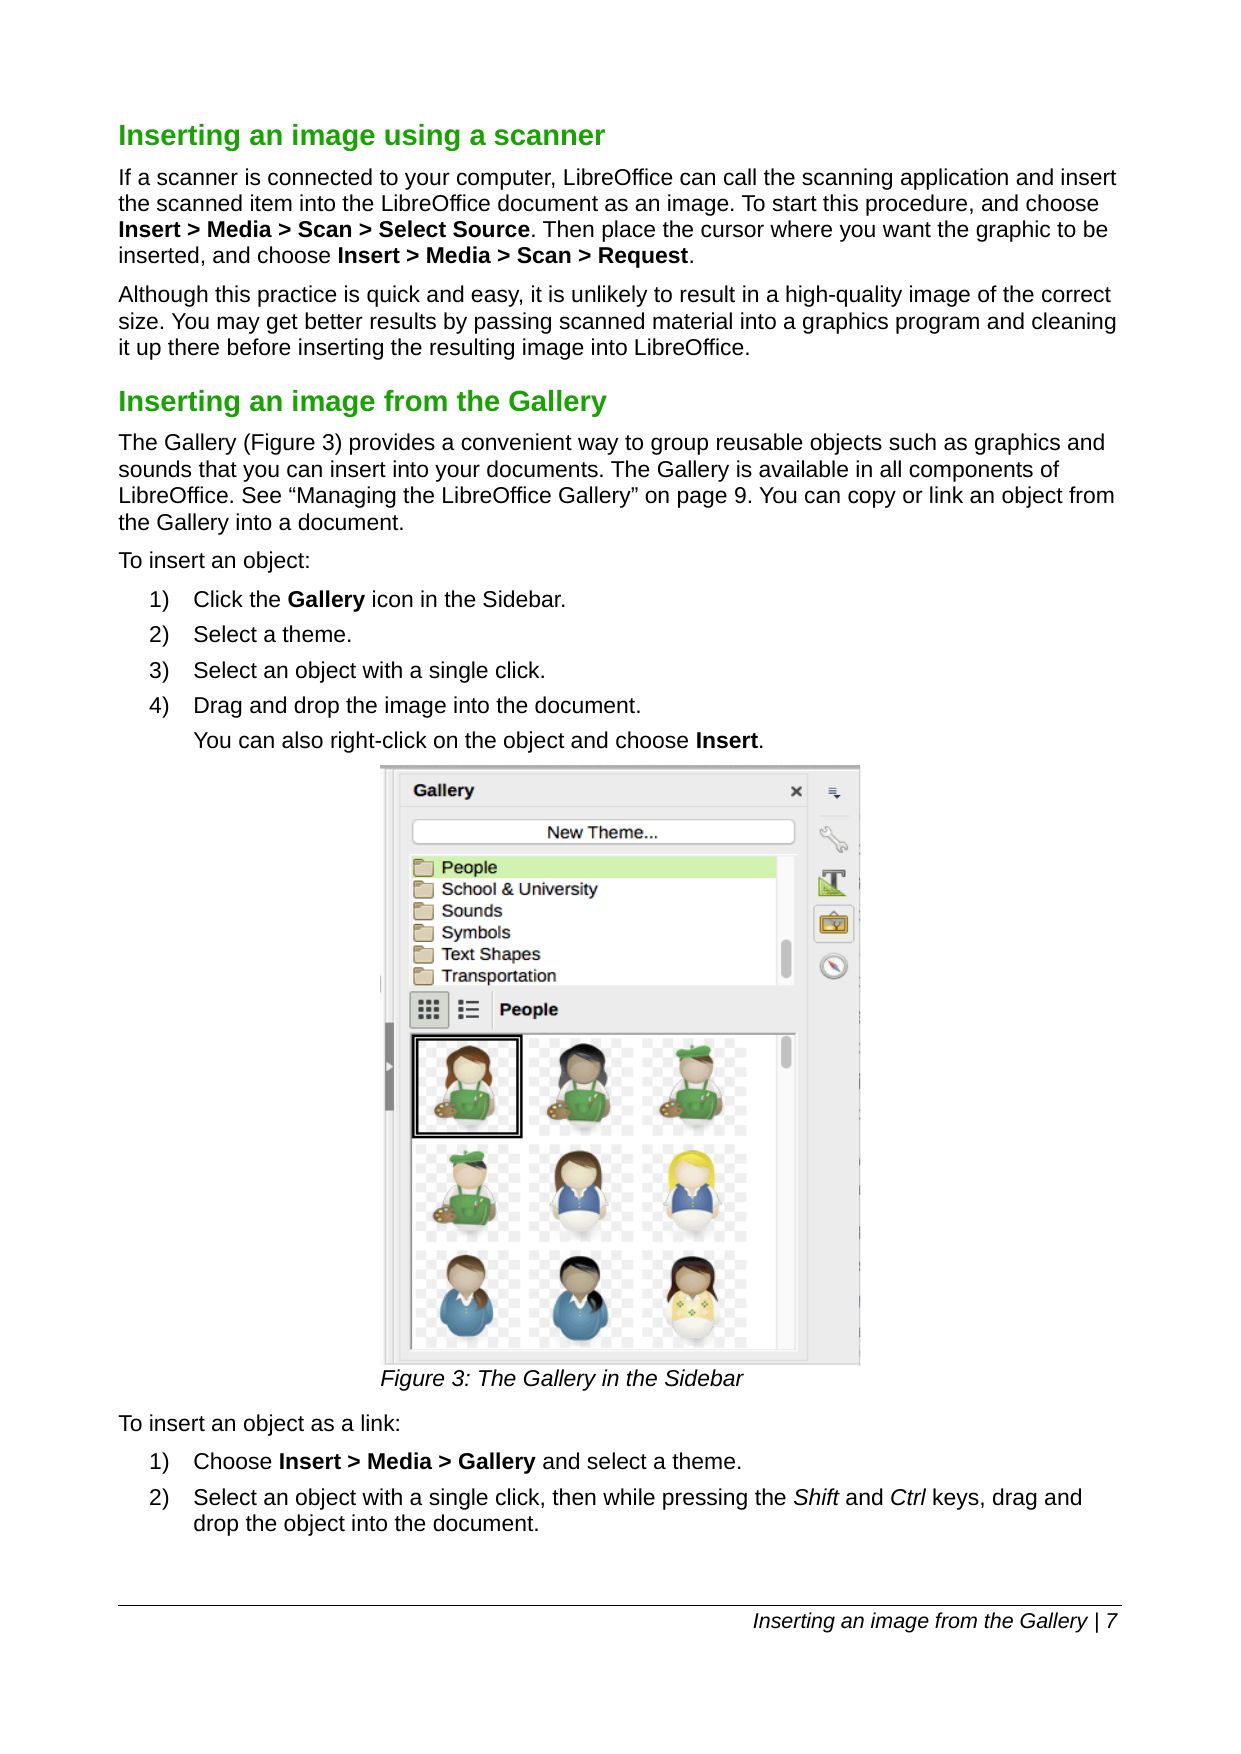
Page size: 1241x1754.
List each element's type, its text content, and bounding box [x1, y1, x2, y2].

list Select an object with a single click, then while pressing the Shift and Ctrl keys, drag and drop the object into the document. [169, 1483, 1122, 1536]
list You can also right-click on the object and choose Insert. [193, 727, 1122, 753]
list To insert an object as a link: [118, 1409, 1122, 1436]
text The Gallery (Figure 3) provides a convenient way to group reusable objects such as graphics and sounds that you can insert into your documents. The Gallery is available in all components of LibreOffice. See “Managing the LibreOffice Gallery” on page 9. You can copy or link an object from the Gallery into a document. [118, 429, 1122, 535]
list Choose Insert > Media > Gallery and select a theme. [169, 1448, 1122, 1475]
list Select an object with a single click. [169, 657, 1122, 683]
list To insert an object: [118, 547, 1122, 574]
text If a scanner is connected to your computer, LibreOffice can call the scanning application and insert the scanned item into the LibreOffice document as an image. To start this procedure, and choose Insert > Media > Scan > Select Source. Then place the cursor where you want the graphic to be inserted, and choose Insert > Media > Scan > Request. [118, 163, 1122, 269]
text Although this practice is quick and easy, it is unlikely to result in a high-quality image of the correct size. You may get better results by passing scanned material into a graphics program and cleaning it up there before inserting the resulting image into LibreOffice. [118, 281, 1122, 360]
subtitle Inserting an image from the Gallery [118, 384, 1122, 418]
picture [380, 765, 861, 1366]
subtitle Inserting an image using a scanner [118, 118, 1122, 152]
list Drag and drop the image into the document. [169, 692, 1122, 718]
list Click the Gallery icon in the Sidebar. [169, 586, 1122, 612]
list Select a theme. [169, 621, 1122, 648]
text Figure 3: The Gallery in the Sidebar [380, 1366, 860, 1392]
